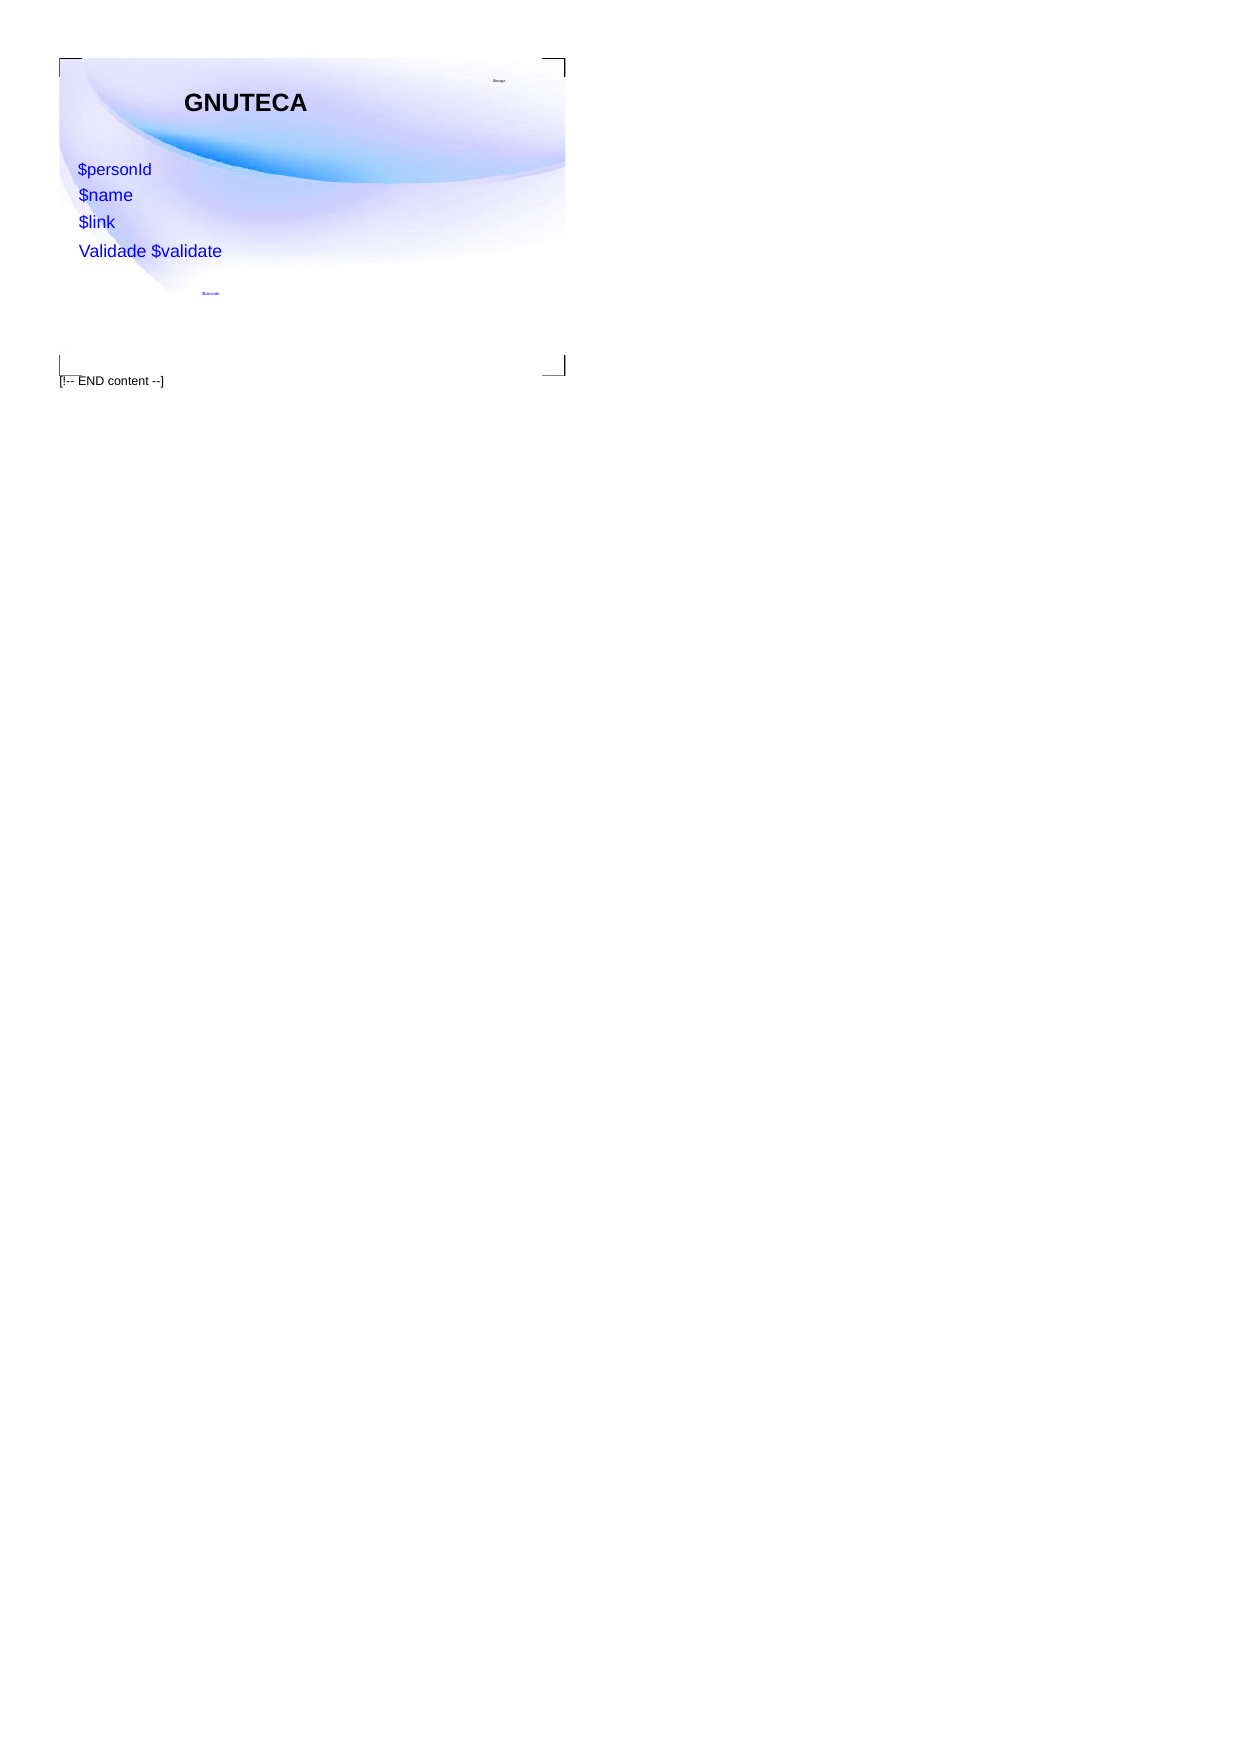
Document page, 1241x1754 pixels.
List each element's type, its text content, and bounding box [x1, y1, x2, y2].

text [!-- END content --] [61, 376, 162, 388]
picture [59, 58, 566, 376]
text [163, 374, 620, 388]
